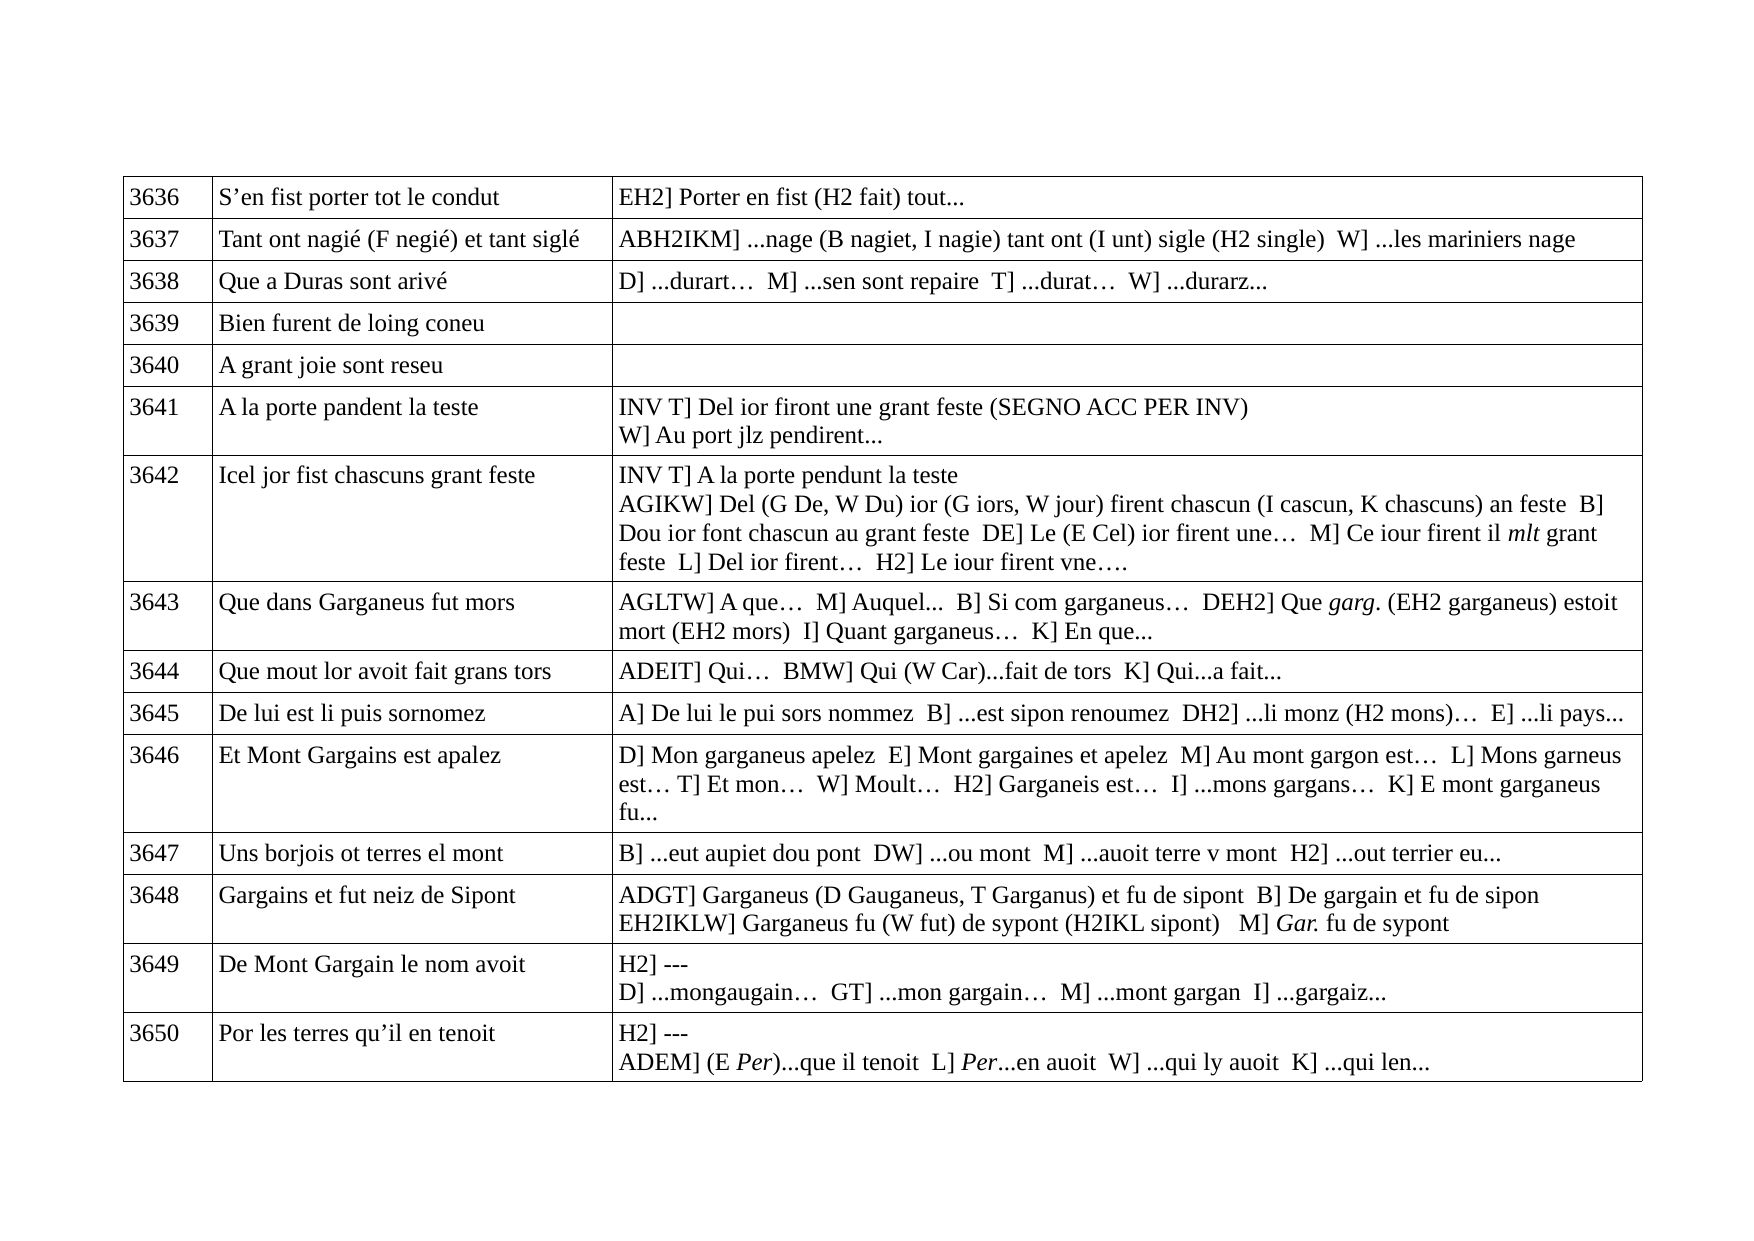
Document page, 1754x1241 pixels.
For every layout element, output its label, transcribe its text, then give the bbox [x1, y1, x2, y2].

table_cell Que a Duras sont arivé [213, 261, 612, 302]
table_cell 3638 [124, 261, 212, 302]
table_cell De lui est li puis sornomez [213, 693, 612, 734]
table_cell 3649 [124, 944, 212, 1012]
table_cell 3648 [124, 875, 212, 943]
table_cell 3640 [124, 345, 212, 386]
table_cell Icel jor fist chascuns grant feste [213, 456, 612, 581]
table_cell ABH2IKM] ...nage (B nagiet, I nagie) tant ont (I unt) sigle (H2 single) W] ...les mariniers nage [613, 219, 1642, 260]
table_cell Que dans Garganeus fut mors [213, 582, 612, 650]
table_cell A la porte pandent la teste [213, 387, 612, 455]
table_cell 3637 [124, 219, 212, 260]
table_cell D] ...durart… M] ...sen sont repaire T] ...durat… W] ...durarz... [613, 261, 1642, 302]
table_cell [613, 303, 1642, 344]
table_cell Gargains et fut neiz de Sipont [213, 875, 612, 943]
table_cell De Mont Gargain le nom avoit [213, 944, 612, 1012]
table_cell Bien furent de loing coneu [213, 303, 612, 344]
table_cell 3650 [124, 1013, 212, 1081]
table_cell Uns borjois ot terres el mont [213, 833, 612, 874]
table_cell B] ...eut aupiet dou pont DW] ...ou mont M] ...auoit terre v mont H2] ...out terrier eu... [613, 833, 1642, 874]
table_cell S’en fist porter tot le condut [213, 177, 612, 218]
table_cell 3645 [124, 693, 212, 734]
table_cell EH2] Porter en fist (H2 fait) tout... [613, 177, 1642, 218]
table_cell 3641 [124, 387, 212, 455]
table_cell ADEIT] Qui… BMW] Qui (W Car)...fait de tors K] Qui...a fait... [613, 651, 1642, 692]
table_cell ADGT] Garganeus (D Gauganeus, T Garganus) et fu de sipont B] De gargain et fu de sipon EH2IKLW] Garganeus fu (W fut) de sypont (H2IKL sipont) M] Gar. fu de sypont [613, 875, 1642, 943]
table_cell A] De lui le pui sors nommez B] ...est sipon renoumez DH2] ...li monz (H2 mons)… E] ...li pays... [613, 693, 1642, 734]
table_cell H2] --- ADEM] (E Per)...que il tenoit L] Per...en auoit W] ...qui ly auoit K] ...qui len... [613, 1013, 1642, 1081]
table_cell Et Mont Gargains est apalez [213, 735, 612, 832]
table_cell A grant joie sont reseu [213, 345, 612, 386]
table_cell D] Mon garganeus apelez E] Mont gargaines et apelez M] Au mont gargon est… L] Mons garneus est… T] Et mon… W] Moult… H2] Garganeis est… I] ...mons gargans… K] E mont garganeus fu... [613, 735, 1642, 832]
table_cell INV T] A la porte pendunt la teste AGIKW] Del (G De, W Du) ior (G iors, W jour) firent chascun (I cascun, K chascuns) an feste B] Dou ior font chascun au grant feste DE] Le (E Cel) ior firent une… M] Ce iour firent il mlt grant feste L] Del ior firent… H2] Le iour firent vne…. [613, 456, 1642, 581]
table_cell Que mout lor avoit fait grans tors [213, 651, 612, 692]
table_cell [613, 345, 1642, 386]
table_cell 3644 [124, 651, 212, 692]
table_cell Por les terres qu’il en tenoit [213, 1013, 612, 1081]
table_cell Tant ont nagié (F negié) et tant siglé [213, 219, 612, 260]
table_cell INV T] Del ior firont une grant feste (SEGNO ACC PER INV) W] Au port jlz pendirent... [613, 387, 1642, 455]
table_cell H2] --- D] ...mongaugain… GT] ...mon gargain… M] ...mont gargan I] ...gargaiz... [613, 944, 1642, 1012]
table_cell 3636 [124, 177, 212, 218]
table_cell 3639 [124, 303, 212, 344]
table_cell 3646 [124, 735, 212, 832]
table_cell AGLTW] A que… M] Auquel... B] Si com garganeus… DEH2] Que garg. (EH2 garganeus) estoit mort (EH2 mors) I] Quant garganeus… K] En que... [613, 582, 1642, 650]
table_cell 3643 [124, 582, 212, 650]
table_cell 3647 [124, 833, 212, 874]
table_cell 3642 [124, 456, 212, 581]
